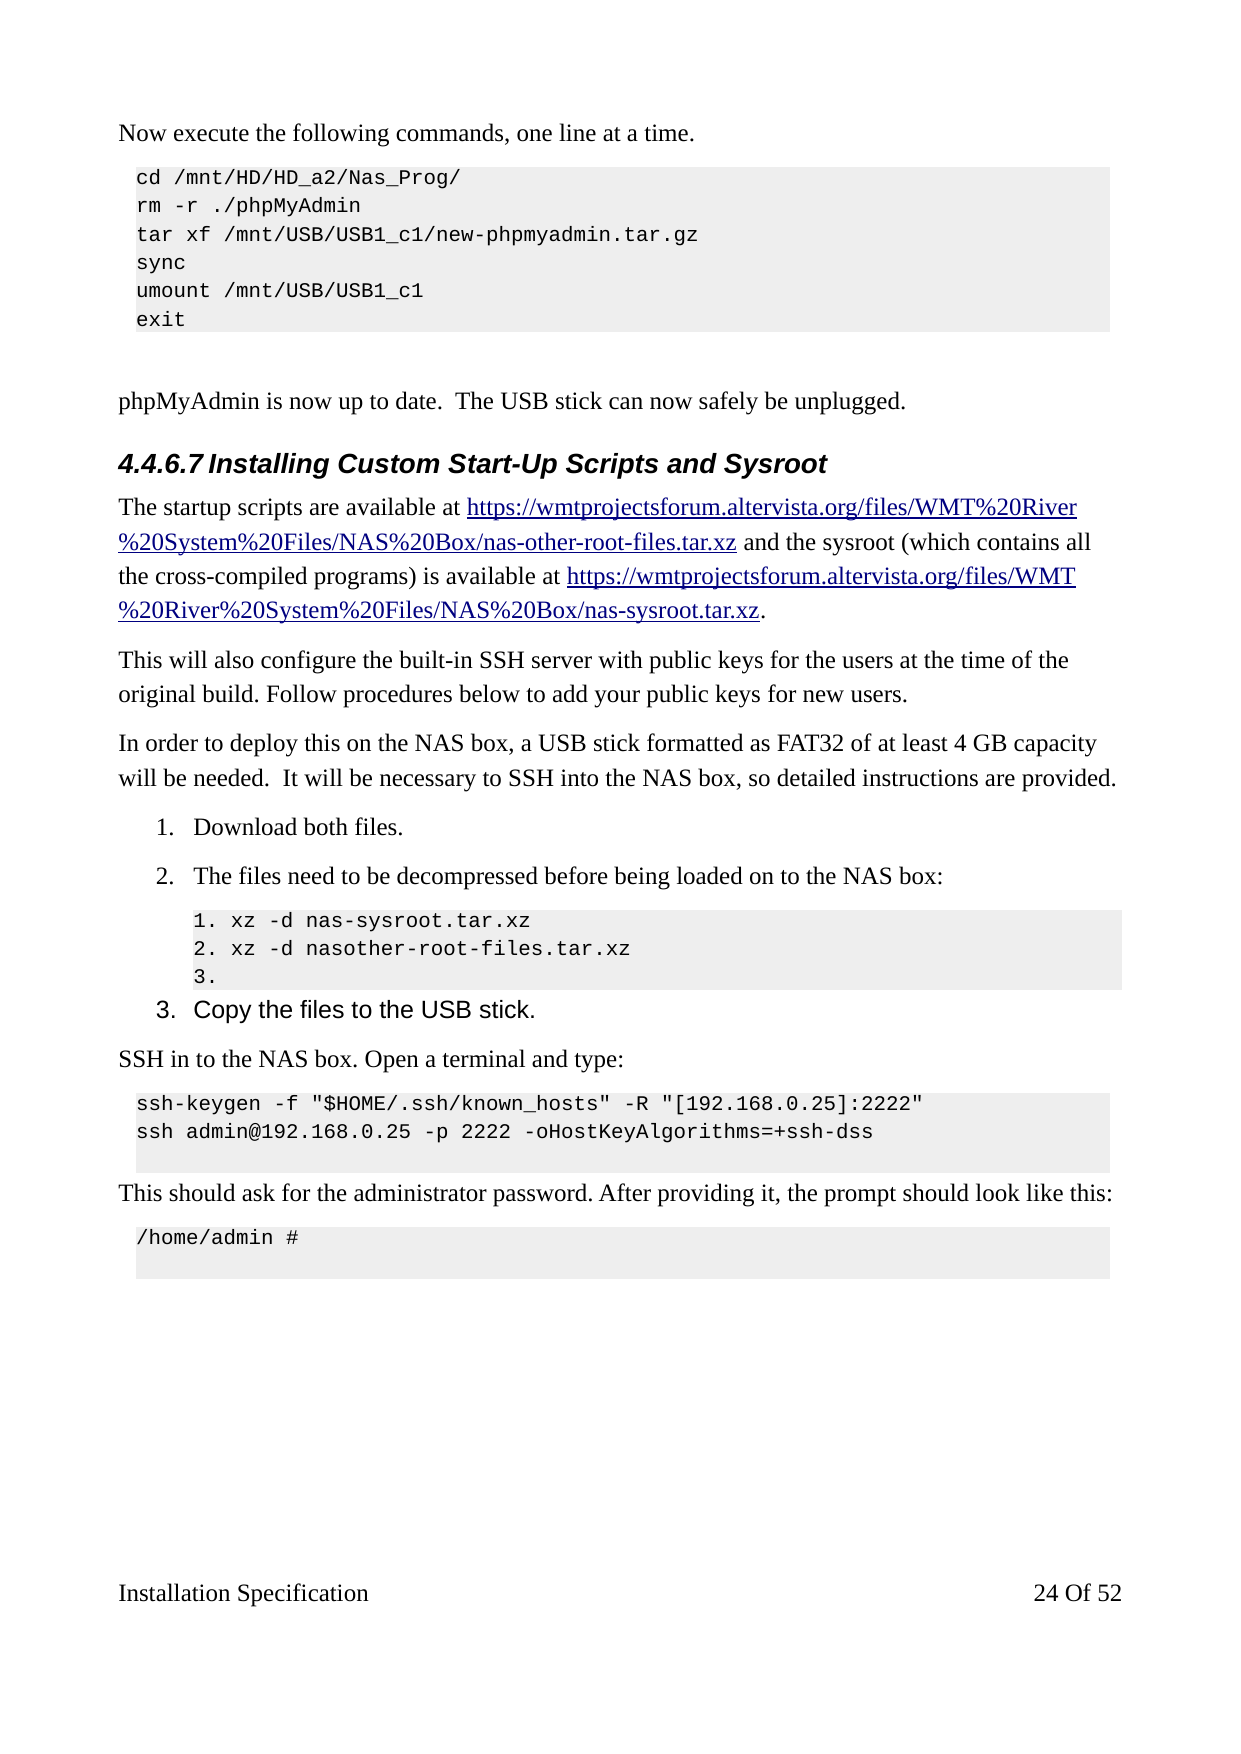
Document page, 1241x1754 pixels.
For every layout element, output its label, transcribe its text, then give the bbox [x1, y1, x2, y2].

text SSH in to the NAS box. Open a terminal and type: [118, 1044, 1122, 1073]
list The files need to be decompressed before being loaded on to the NAS box: [156, 861, 1122, 889]
text exit [136, 309, 1110, 332]
text /home/admin # [136, 1227, 1110, 1251]
text sync [136, 252, 1110, 276]
text This should ask for the administrator password. After providing it, the prompt should look like this: [118, 1178, 1122, 1207]
list xz -d nas-sysroot.tar.xz [193, 910, 1122, 933]
text Now execute the following commands, one line at a time. [118, 118, 1122, 147]
text In order to deploy this on the NAS box, a USB stick formatted as FAT32 of at least 4 GB capacity will be needed. It will be necessary to SSH into the NAS box, so detailed instructions are provided. [118, 728, 1122, 791]
list Download both files. [156, 812, 1122, 841]
list xz -d nasother-root-files.tar.xz [193, 938, 1122, 962]
subtitle Installing Custom Start-Up Scripts and Sysroot [118, 448, 1122, 480]
text rm -r ./phpMyAdmin [136, 196, 1110, 219]
text umount /mnt/USB/USB1_c1 [136, 281, 1110, 304]
text ssh admin@192.168.0.25 -p 2222 -oHostKeyAlgorithms=+ssh-dss [136, 1121, 1110, 1145]
text ssh-keygen -f "$HOME/.ssh/known_hosts" -R "[192.168.0.25]:2222" [136, 1093, 1110, 1117]
list Copy the files to the USB stick. [156, 995, 1122, 1024]
text cd /mnt/HD/HD_a2/Nas_Prog/ [136, 167, 1110, 191]
text tar xf /mnt/USB/USB1_c1/new-phpmyadmin.tar.gz [136, 224, 1110, 247]
text phpMyAdmin is now up to date. The USB stick can now safely be unplugged. [118, 386, 1122, 415]
text This will also configure the built-in SSH server with public keys for the users at the time of the original build. Follow procedures below to add your public keys for new users. [118, 645, 1122, 708]
text The startup scripts are available at https://wmtprojectsforum.altervista.org/files/WMT%20River%20System%20Files/NAS%20Box/nas-other-root-files.tar.xz and the sysroot (which contains all the cross-compiled programs) is available at https://wmtprojectsforum.altervista.org/files/WMT%20River%20System%20Files/NAS%20Box/nas-sysroot.tar.xz. [118, 492, 1122, 624]
